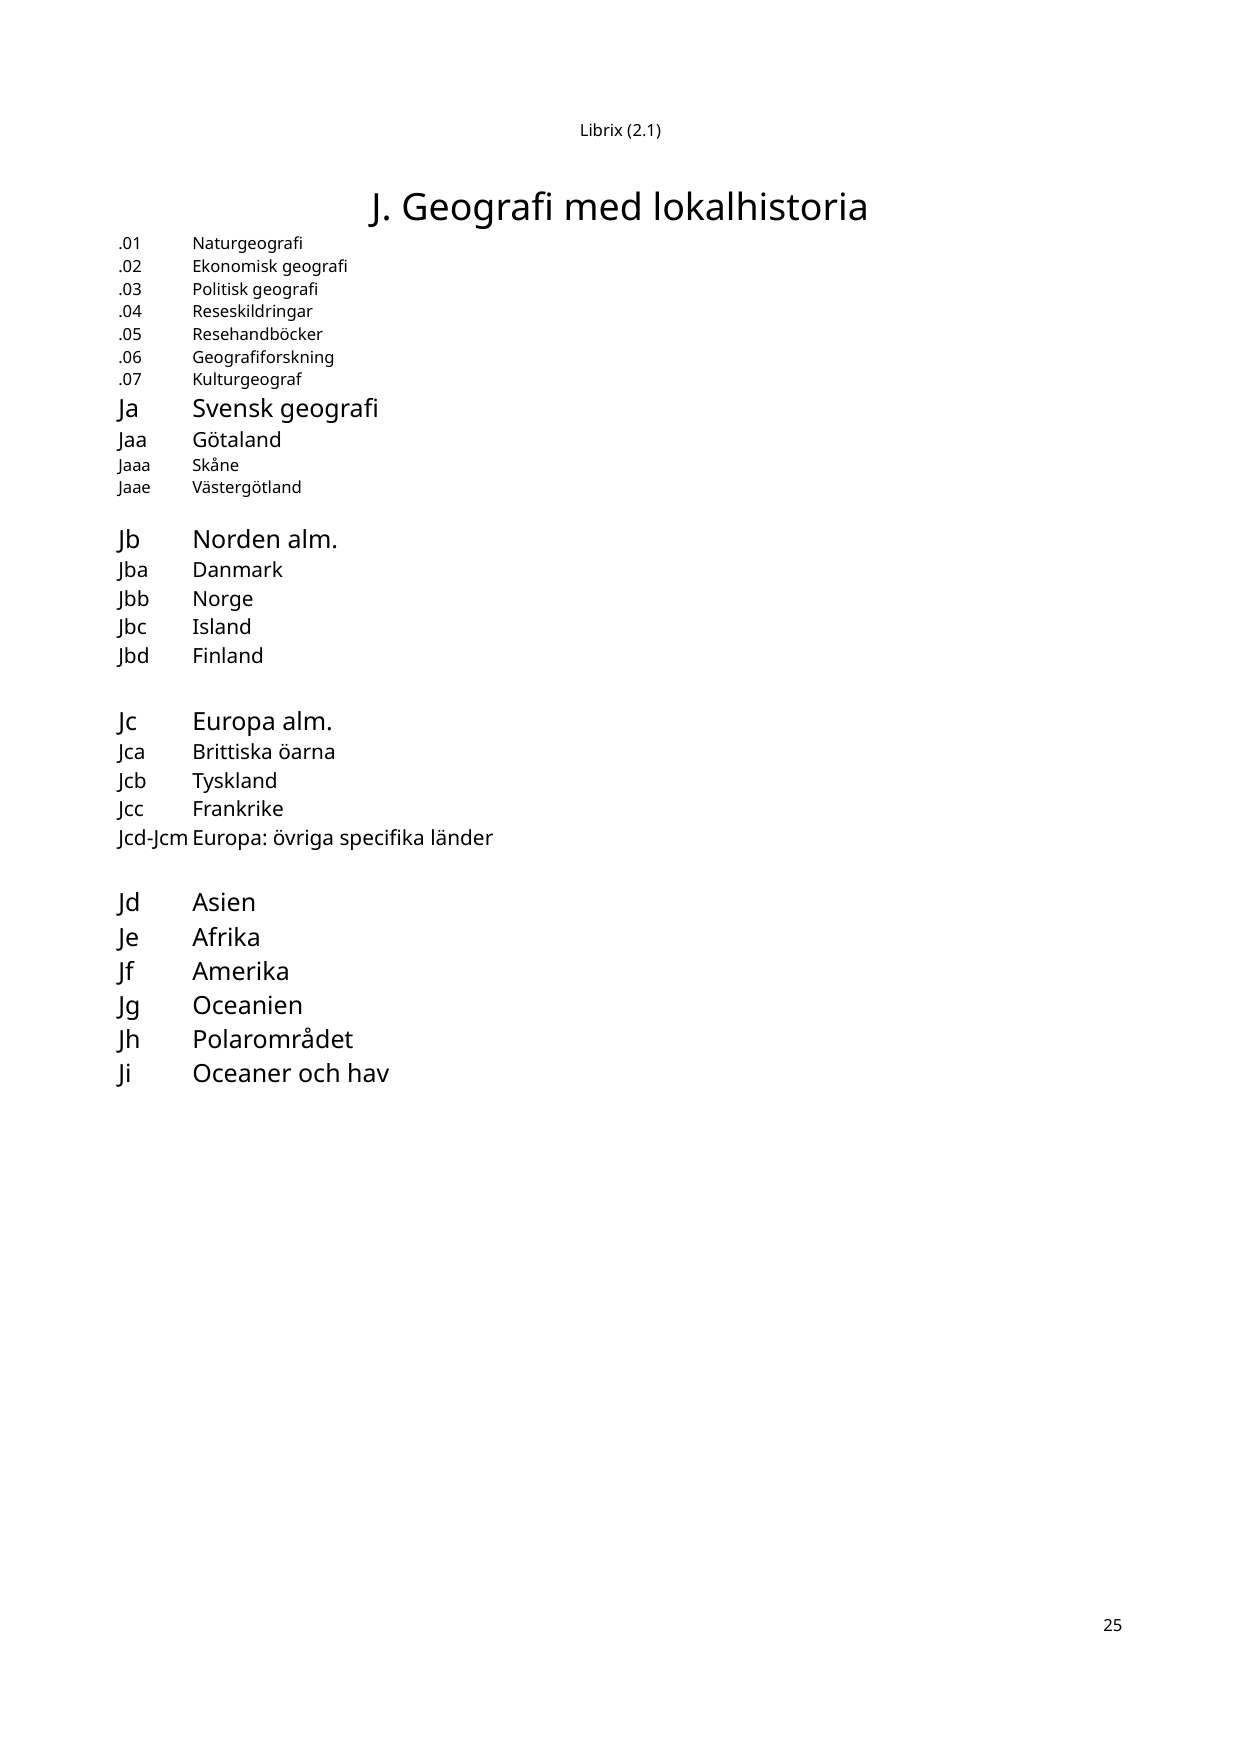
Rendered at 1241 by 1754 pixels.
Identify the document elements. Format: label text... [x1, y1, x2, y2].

text Jcb Tyskland [118, 766, 1122, 794]
text Jg Oceanien [118, 987, 1122, 1021]
text .06 Geografiforskning [118, 345, 1122, 368]
text Jb Norden alm. [118, 521, 1122, 555]
text Jaae Västergötland [118, 476, 1122, 499]
text Jcc Frankrike [118, 794, 1122, 823]
text Jh Polarområdet [118, 1021, 1122, 1055]
text Je Afrika [118, 919, 1122, 953]
text Jba Danmark [118, 555, 1122, 584]
text Jf Amerika [118, 953, 1122, 987]
text Jaa Götaland [118, 425, 1122, 453]
subtitle J. Geografi med lokalhistoria [118, 181, 1122, 232]
text Jbd Finland [118, 641, 1122, 669]
text .07 Kulturgeograf [118, 368, 1122, 391]
text .02 Ekonomisk geografi [118, 254, 1122, 277]
text Jaaa Skåne [118, 453, 1122, 476]
text Ji Oceaner och hav [118, 1055, 1122, 1089]
text Jcd-Jcm Europa: övriga specifika länder [118, 823, 1122, 851]
text Jbb Norge [118, 584, 1122, 612]
text .04 Reseskildringar [118, 300, 1122, 323]
text .03 Politisk geografi [118, 277, 1122, 300]
text .01 Naturgeografi [118, 232, 1122, 254]
text Jd Asien [118, 885, 1122, 919]
text Jbc Island [118, 612, 1122, 641]
text .05 Resehandböcker [118, 323, 1122, 345]
text Jc Europa alm. [118, 703, 1122, 737]
text Jca Brittiska öarna [118, 737, 1122, 766]
text Ja Svensk geografi [118, 391, 1122, 425]
